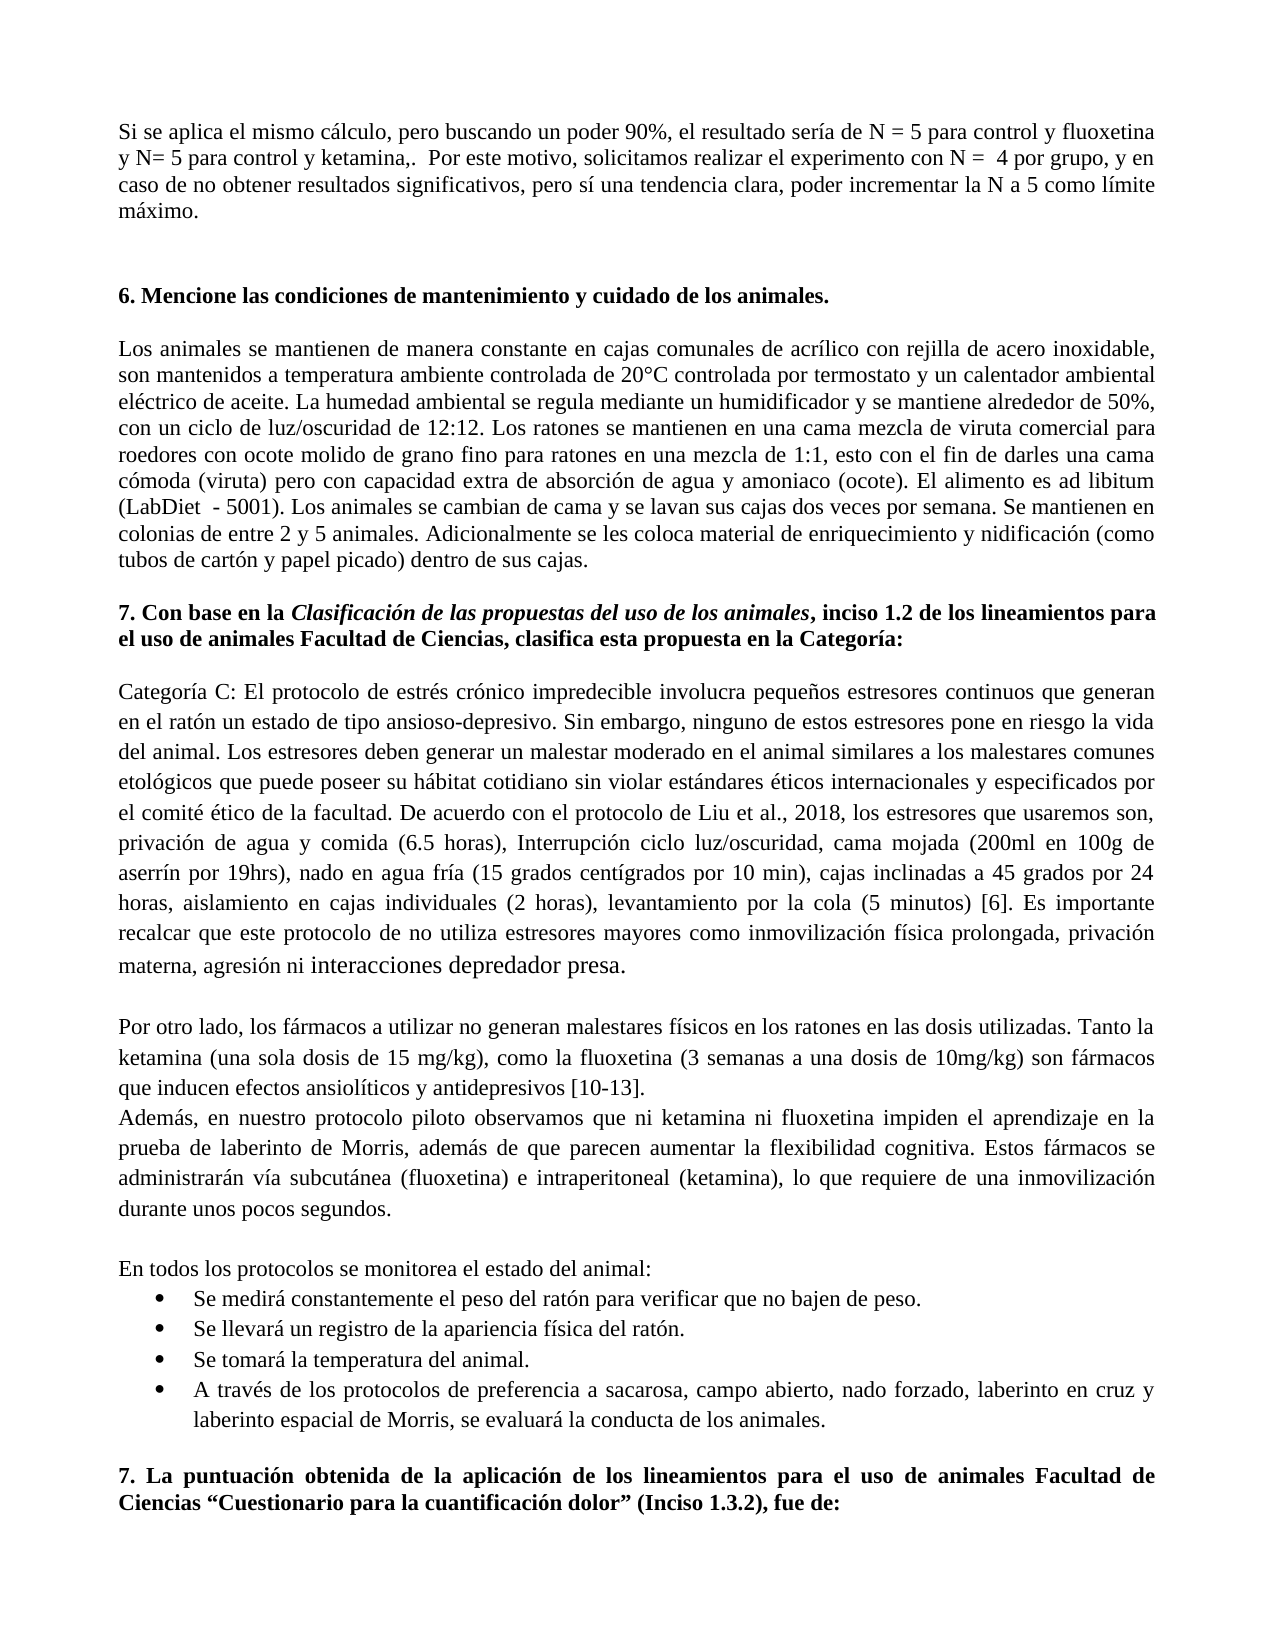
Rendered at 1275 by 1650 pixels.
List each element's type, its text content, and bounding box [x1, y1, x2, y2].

text Además, en nuestro protocolo piloto observamos que ni ketamina ni fluoxetina impiden el aprendizaje en la prueba de laberinto de Morris, además de que parecen aumentar la flexibilidad cognitiva. Estos fármacos se administrarán vía subcutánea (fluoxetina) e intraperitoneal (ketamina), lo que requiere de una inmovilización durante unos pocos segundos. [118, 1104, 1157, 1221]
text En todos los protocolos se monitorea el estado del animal: [118, 1255, 1157, 1281]
list Se llevará un registro de la apariencia física del ratón. [156, 1315, 1157, 1342]
text Si se aplica el mismo cálculo, pero buscando un poder 90%, el resultado sería de N = 5 para control y fluoxetina y N= 5 para control y ketamina,. Por este motivo, solicitamos realizar el experimento con N = 4 por grupo, y en caso de no obtener resultados significativos, pero sí una tendencia clara, poder incrementar la N a 5 como límite máximo. [118, 118, 1157, 223]
text 6. Mencione las condiciones de mantenimiento y cuidado de los animales. [118, 282, 1157, 309]
list Se tomará la temperatura del animal. [156, 1346, 1157, 1372]
text Categoría C: El protocolo de estrés crónico impredecible involucra pequeños estresores continuos que generan en el ratón un estado de tipo ansioso-depresivo. Sin embargo, ninguno de estos estresores pone en riesgo la vida del animal. Los estresores deben generar un malestar moderado en el animal similares a los malestares comunes etológicos que puede poseer su hábitat cotidiano sin violar estándares éticos internacionales y especificados por el comité ético de la facultad. De acuerdo con el protocolo de Liu et al., 2018, los estresores que usaremos son, privación de agua y comida (6.5 horas), Interrupción ciclo luz/oscuridad, cama mojada (200ml en 100g de aserrín por 19hrs), nado en agua fría (15 grados centígrados por 10 min), cajas inclinadas a 45 grados por 24 horas, aislamiento en cajas individuales (2 horas), levantamiento por la cola (5 minutos) [6]. Es importante recalcar que este protocolo de no utiliza estresores mayores como inmovilización física prolongada, privación materna, agresión ni interacciones depredador presa. [118, 678, 1157, 979]
text Por otro lado, los fármacos a utilizar no generan malestares físicos en los ratones en las dosis utilizadas. Tanto la ketamina (una sola dosis de 15 mg/kg), como la fluoxetina (3 semanas a una dosis de 10mg/kg) son fármacos que inducen efectos ansiolíticos y antidepresivos [10-13]. [118, 1013, 1157, 1100]
text 7. La puntuación obtenida de la aplicación de los lineamientos para el uso de animales Facultad de Ciencias “Cuestionario para la cuantificación dolor” (Inciso 1.3.2), fue de: [118, 1463, 1157, 1515]
list Se medirá constantemente el peso del ratón para verificar que no bajen de peso. [156, 1285, 1157, 1312]
text Los animales se mantienen de manera constante en cajas comunales de acrílico con rejilla de acero inoxidable, son mantenidos a temperatura ambiente controlada de 20°C controlada por termostato y un calentador ambiental eléctrico de aceite. La humedad ambiental se regula mediante un humidificador y se mantiene alrededor de 50%, con un ciclo de luz/oscuridad de 12:12. Los ratones se mantienen en una cama mezcla de viruta comercial para roedores con ocote molido de grano fino para ratones en una mezcla de 1:1, esto con el fin de darles una cama cómoda (viruta) pero con capacidad extra de absorción de agua y amoniaco (ocote). El alimento es ad libitum (LabDiet - 5001). Los animales se cambian de cama y se lavan sus cajas dos veces por semana. Se mantienen en colonias de entre 2 y 5 animales. Adicionalmente se les coloca material de enriquecimiento y nidificación (como tubos de cartón y papel picado) dentro de sus cajas. [118, 335, 1157, 572]
text 7. Con base en la Clasificación de las propuestas del uso de los animales, inciso 1.2 de los lineamientos para el uso de animales Facultad de Ciencias, clasifica esta propuesta en la Categoría: [118, 599, 1157, 651]
list A través de los protocolos de preferencia a sacarosa, campo abierto, nado forzado, laberinto en cruz y laberinto espacial de Morris, se evaluará la conducta de los animales. [156, 1376, 1157, 1432]
